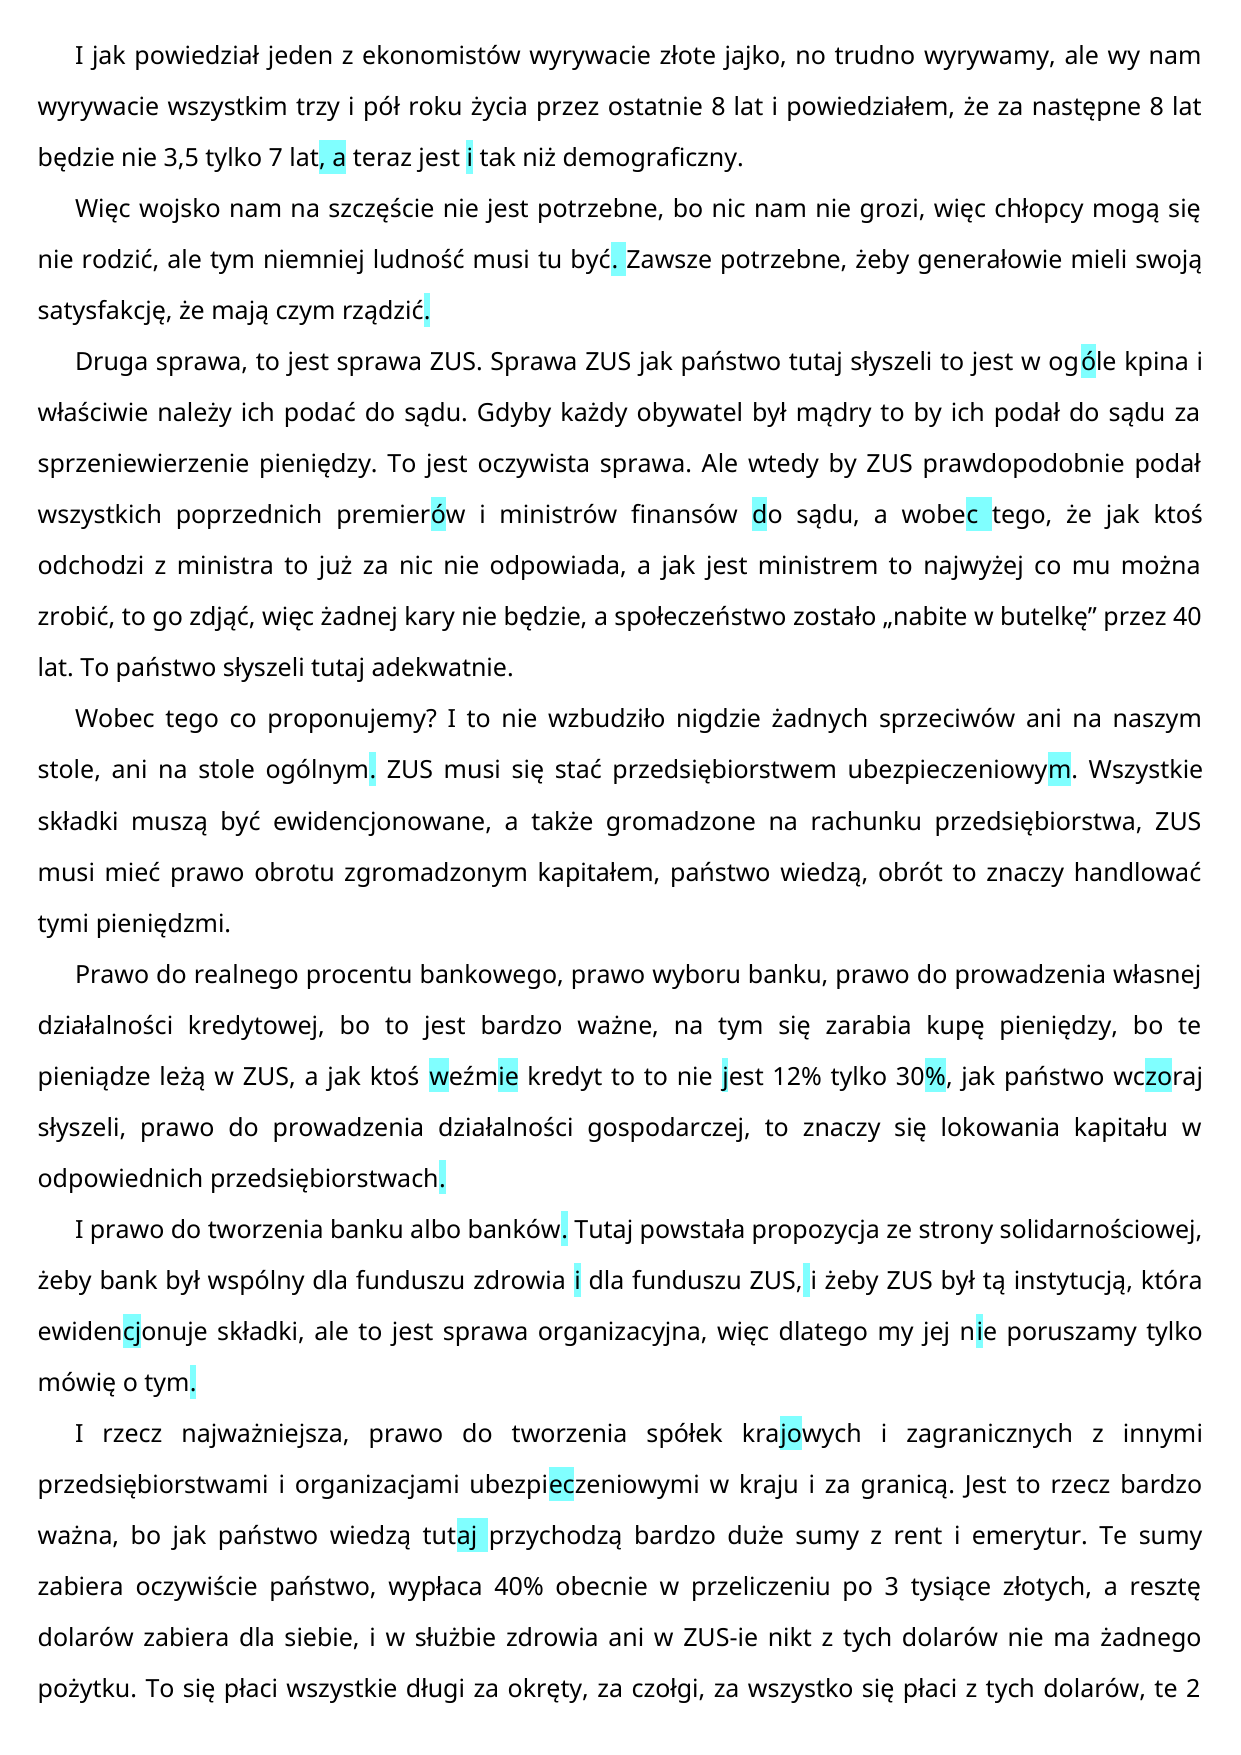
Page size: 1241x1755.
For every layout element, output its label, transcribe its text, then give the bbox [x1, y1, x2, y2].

text Druga sprawa, to jest sprawa ZUS. Sprawa ZUS jak państwo tutaj słyszeli to jest w ogóle kpina i właściwie należy ich podać do sądu. Gdyby każdy obywatel był mądry to by ich podał do sądu za sprzeniewierzenie pieniędzy. To jest oczywista sprawa. Ale wtedy by ZUS prawdopodobnie podał wszystkich poprzednich premierów i ministrów finansów do sądu, a wobec tego, że jak ktoś odchodzi z ministra to już za nic nie odpowiada, a jak jest ministrem to najwyżej co mu można zrobić, to go zdjąć, więc żadnej kary nie będzie, a społeczeństwo zostało „nabite w butelkę” przez 40 lat. To państwo słyszeli tutaj adekwatnie. [37, 344, 1203, 684]
text I rzecz najważniejsza, prawo do tworzenia spółek krajowych i zagranicznych z innymi przedsiębiorstwami i organizacjami ubezpieczeniowymi w kraju i za granicą. Jest to rzecz bardzo ważna, bo jak państwo wiedzą tutaj przychodzą bardzo duże sumy z rent i emerytur. Te sumy zabiera oczywiście państwo, wypłaca 40% obecnie w przeliczeniu po 3 tysiące złotych, a resztę dolarów zabiera dla siebie, i w służbie zdrowia ani w ZUS-ie nikt z tych dolarów nie ma żadnego pożytku. To się płaci wszystkie długi za okręty, za czołgi, za wszystko się płaci z tych dolarów, te 2 [37, 1416, 1203, 1705]
text I jak powiedział jeden z ekonomistów wyrywacie złote jajko, no trudno wyrywamy, ale wy nam wyrywacie wszystkim trzy i pół roku życia przez ostatnie 8 lat i powiedziałem, że za następne 8 lat będzie nie 3,5 tylko 7 lat, a teraz jest i tak niż demograficzny. [37, 37, 1203, 174]
text I prawo do tworzenia banku albo banków. Tutaj powstała propozycja ze strony solidarnościowej, żeby bank był wspólny dla funduszu zdrowia i dla funduszu ZUS, i żeby ZUS był tą instytucją, która ewidencjonuje składki, ale to jest sprawa organizacyjna, więc dlatego my jej nie poruszamy tylko mówię o tym. [37, 1211, 1203, 1399]
text Więc wojsko nam na szczęście nie jest potrzebne, bo nic nam nie grozi, więc chłopcy mogą się nie rodzić, ale tym niemniej ludność musi tu być. Zawsze potrzebne, żeby generałowie mieli swoją satysfakcję, że mają czym rządzić. [37, 191, 1203, 327]
text Prawo do realnego procentu bankowego, prawo wyboru banku, prawo do prowadzenia własnej działalności kredytowej, bo to jest bardzo ważne, na tym się zarabia kupę pieniędzy, bo te pieniądze leżą w ZUS, a jak ktoś weźmie kredyt to to nie jest 12% tylko 30%, jak państwo wczoraj słyszeli, prawo do prowadzenia działalności gospodarczej, to znaczy się lokowania kapitału w odpowiednich przedsiębiorstwach. [37, 956, 1203, 1194]
text Wobec tego co proponujemy? I to nie wzbudziło nigdzie żadnych sprzeciwów ani na naszym stole, ani na stole ogólnym. ZUS musi się stać przedsiębiorstwem ubezpieczeniowym. Wszystkie składki muszą być ewidencjonowane, a także gromadzone na rachunku przedsiębiorstwa, ZUS musi mieć prawo obrotu zgromadzonym kapitałem, państwo wiedzą, obrót to znaczy handlować tymi pieniędzmi. [37, 701, 1203, 939]
